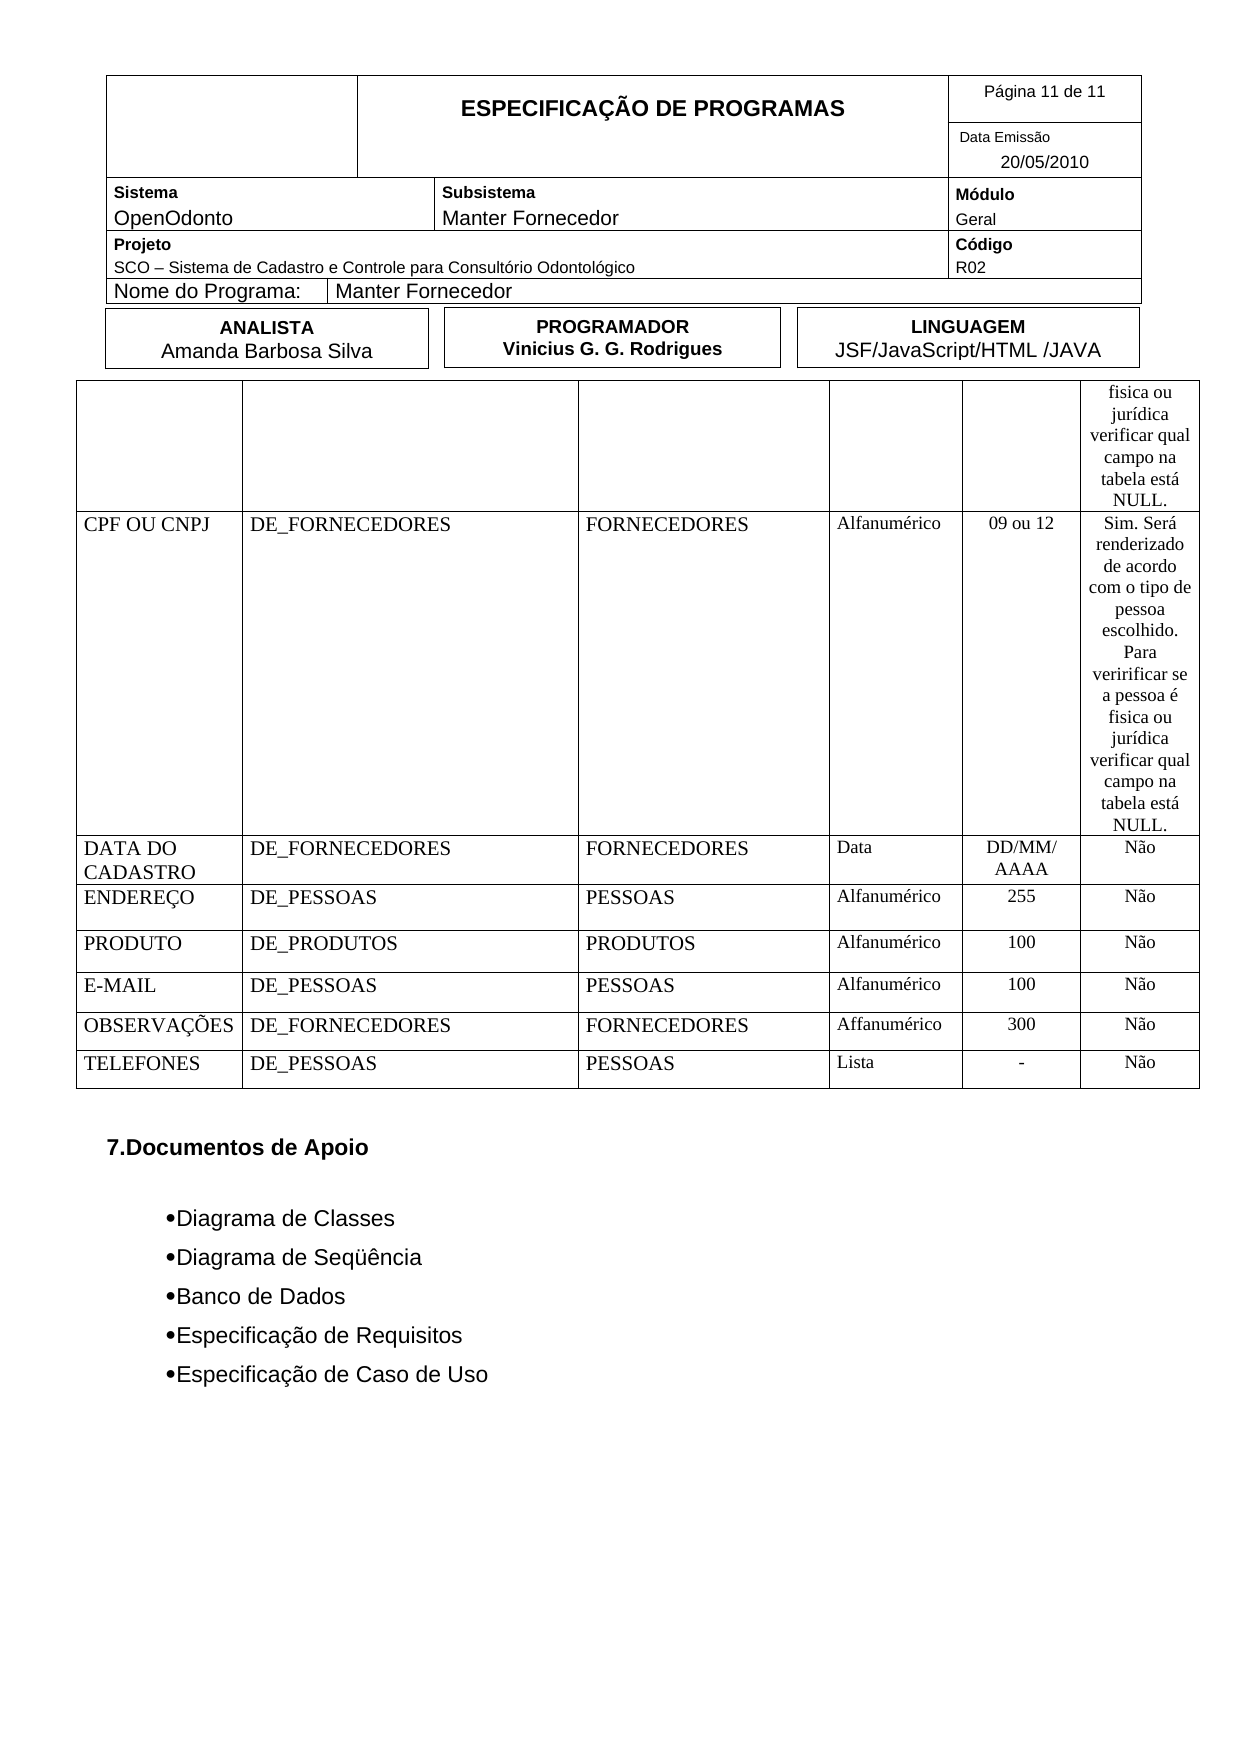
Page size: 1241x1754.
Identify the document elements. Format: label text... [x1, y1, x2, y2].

table_cell DATA DO CADASTRO [77, 836, 242, 884]
table_cell Alfanumérico [830, 885, 962, 930]
table_cell Alfanumérico [830, 931, 962, 972]
table_cell Não [1081, 973, 1199, 1012]
table_cell 09 ou 12 [963, 512, 1080, 835]
table_cell 255 [963, 885, 1080, 930]
table_cell DE_FORNECEDORES [243, 836, 578, 884]
table_cell DE_FORNECEDORES [243, 512, 578, 835]
table_cell 300 [963, 1013, 1080, 1050]
table_cell [77, 381, 242, 511]
list Especificação de Caso de Uso [106, 1361, 1151, 1387]
table_cell PESSOAS [579, 885, 829, 930]
table_cell E-MAIL [77, 973, 242, 1012]
table_cell DE_PESSOAS [243, 1051, 578, 1088]
list Banco de Dados [106, 1283, 1151, 1309]
table_cell PRODUTOS [579, 931, 829, 972]
table_cell Sim. Será renderizado de acordo com o tipo de pessoa escolhido. Para veririficar se a pessoa é fisica ou jurídica verificar qual campo na tabela está NULL. [1081, 512, 1199, 835]
table_cell ENDEREÇO [77, 885, 242, 930]
table_cell fisica ou jurídica verificar qual campo na tabela está NULL. [1081, 381, 1199, 511]
table_cell Data [830, 836, 962, 884]
table_cell - [963, 1051, 1080, 1088]
list Especificação de Requisitos [106, 1322, 1151, 1348]
table_cell DE_PRODUTOS [243, 931, 578, 972]
table_cell 100 [963, 973, 1080, 1012]
table_cell FORNECEDORES [579, 1013, 829, 1050]
table_cell DE_PESSOAS [243, 973, 578, 1012]
table_cell FORNECEDORES [579, 836, 829, 884]
table_cell CPF OU CNPJ [77, 512, 242, 835]
table_cell [243, 381, 578, 511]
table_cell Não [1081, 836, 1199, 884]
table_cell PRODUTO [77, 931, 242, 972]
table_cell DE_FORNECEDORES [243, 1013, 578, 1050]
list Diagrama de Classes [106, 1205, 1151, 1232]
table_cell PESSOAS [579, 1051, 829, 1088]
table_cell Não [1081, 1051, 1199, 1088]
table_cell TELEFONES [77, 1051, 242, 1088]
table_cell OBSERVAÇÕES [77, 1013, 242, 1050]
table_cell Alfanumérico [830, 973, 962, 1012]
subtitle Documentos de Apoio [106, 1134, 1151, 1160]
table_cell Não [1081, 1013, 1199, 1050]
table_cell Não [1081, 931, 1199, 972]
table_cell PESSOAS [579, 973, 829, 1012]
table_cell [830, 381, 962, 511]
table_cell DD/MM/AAAA [963, 836, 1080, 884]
table_cell FORNECEDORES [579, 512, 829, 835]
table_cell 100 [963, 931, 1080, 972]
table_cell DE_PESSOAS [243, 885, 578, 930]
table_cell Lista [830, 1051, 962, 1088]
table_cell [579, 381, 829, 511]
table_cell Affanumérico [830, 1013, 962, 1050]
list Diagrama de Seqüência [106, 1244, 1151, 1270]
table_cell Alfanumérico [830, 512, 962, 835]
table_cell Não [1081, 885, 1199, 930]
table_cell [963, 381, 1080, 511]
